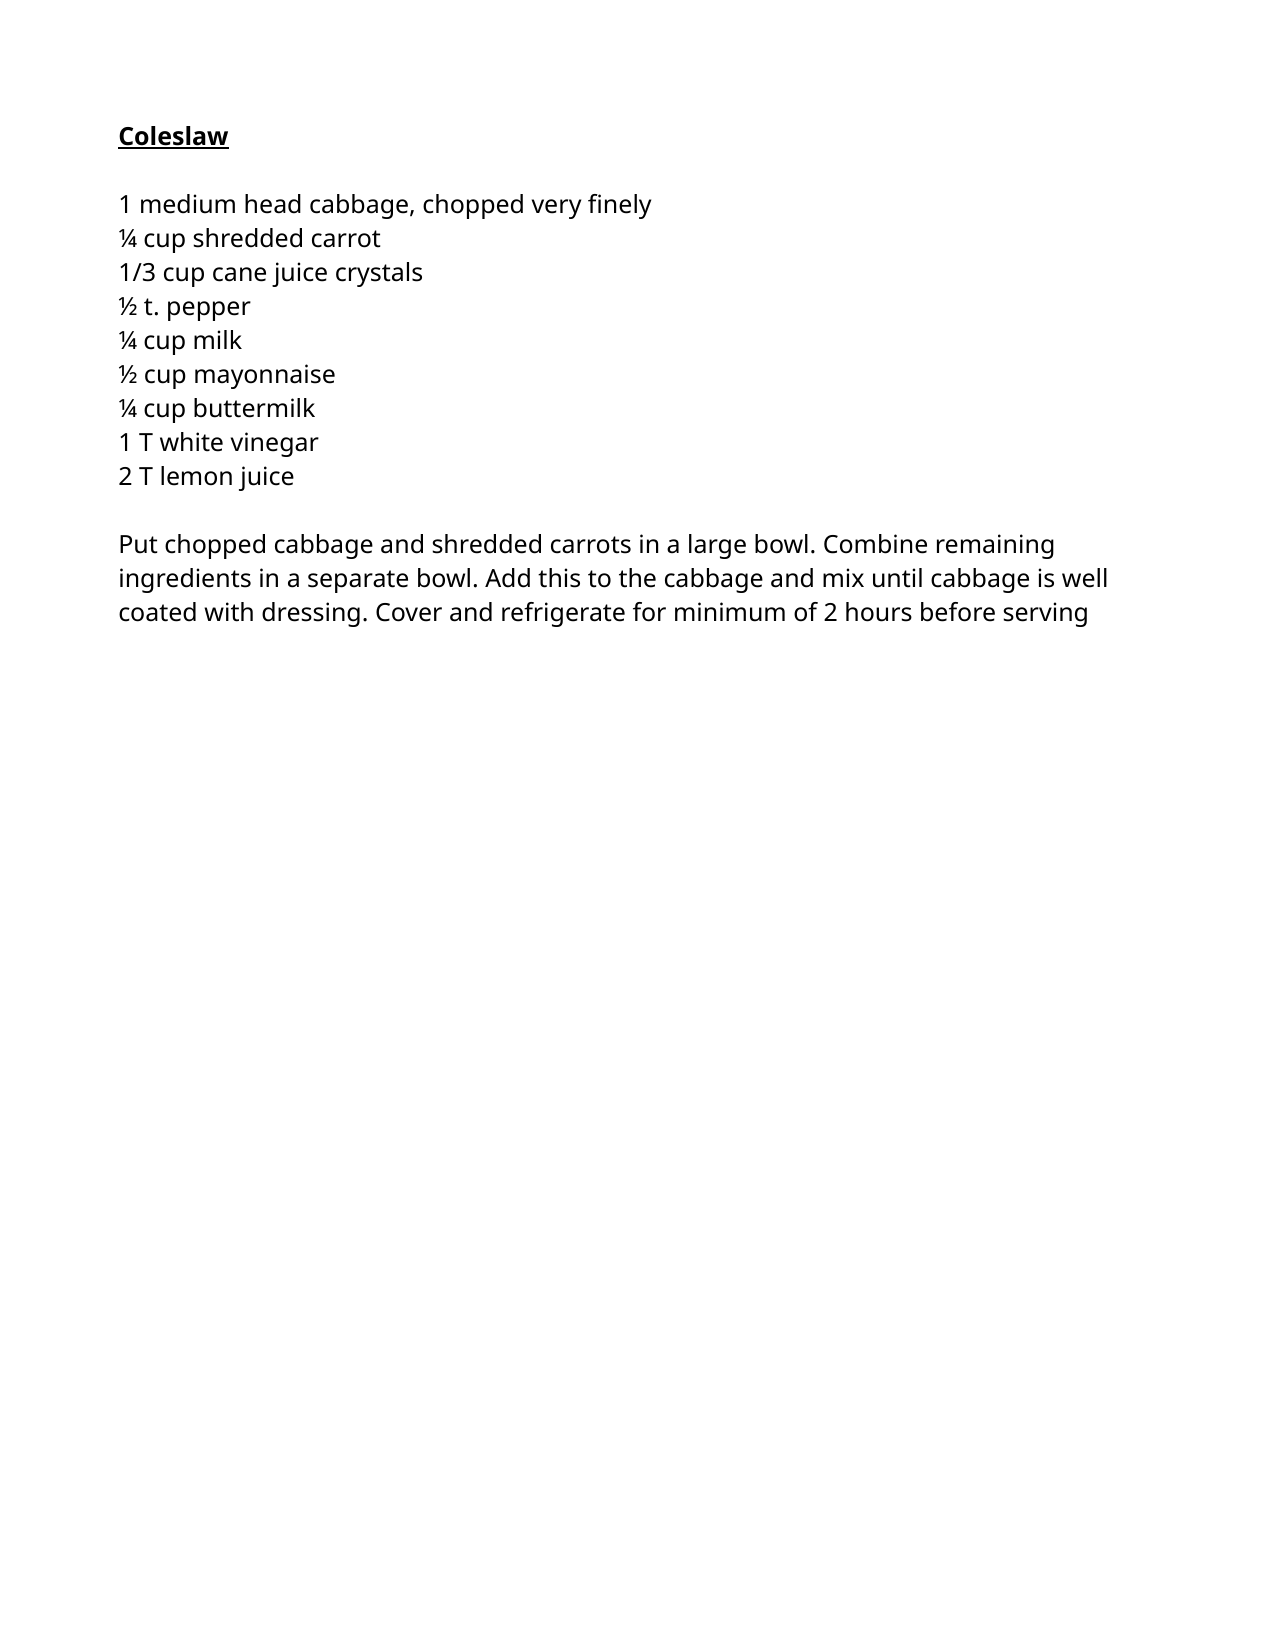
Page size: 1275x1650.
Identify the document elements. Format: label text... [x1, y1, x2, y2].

text Coleslaw 1 medium head cabbage, chopped very finely ¼ cup shredded carrot 1/3 cup cane juice crystals ½ t. pepper ¼ cup milk ½ cup mayonnaise ¼ cup buttermilk 1 T white vinegar 2 T lemon juice Put chopped cabbage and shredded carrots in a large bowl. Combine remaining ingredients in a separate bowl. Add this to the cabbage and mix until cabbage is well coated with dressing. Cover and refrigerate for minimum of 2 hours before serving [118, 118, 1157, 629]
